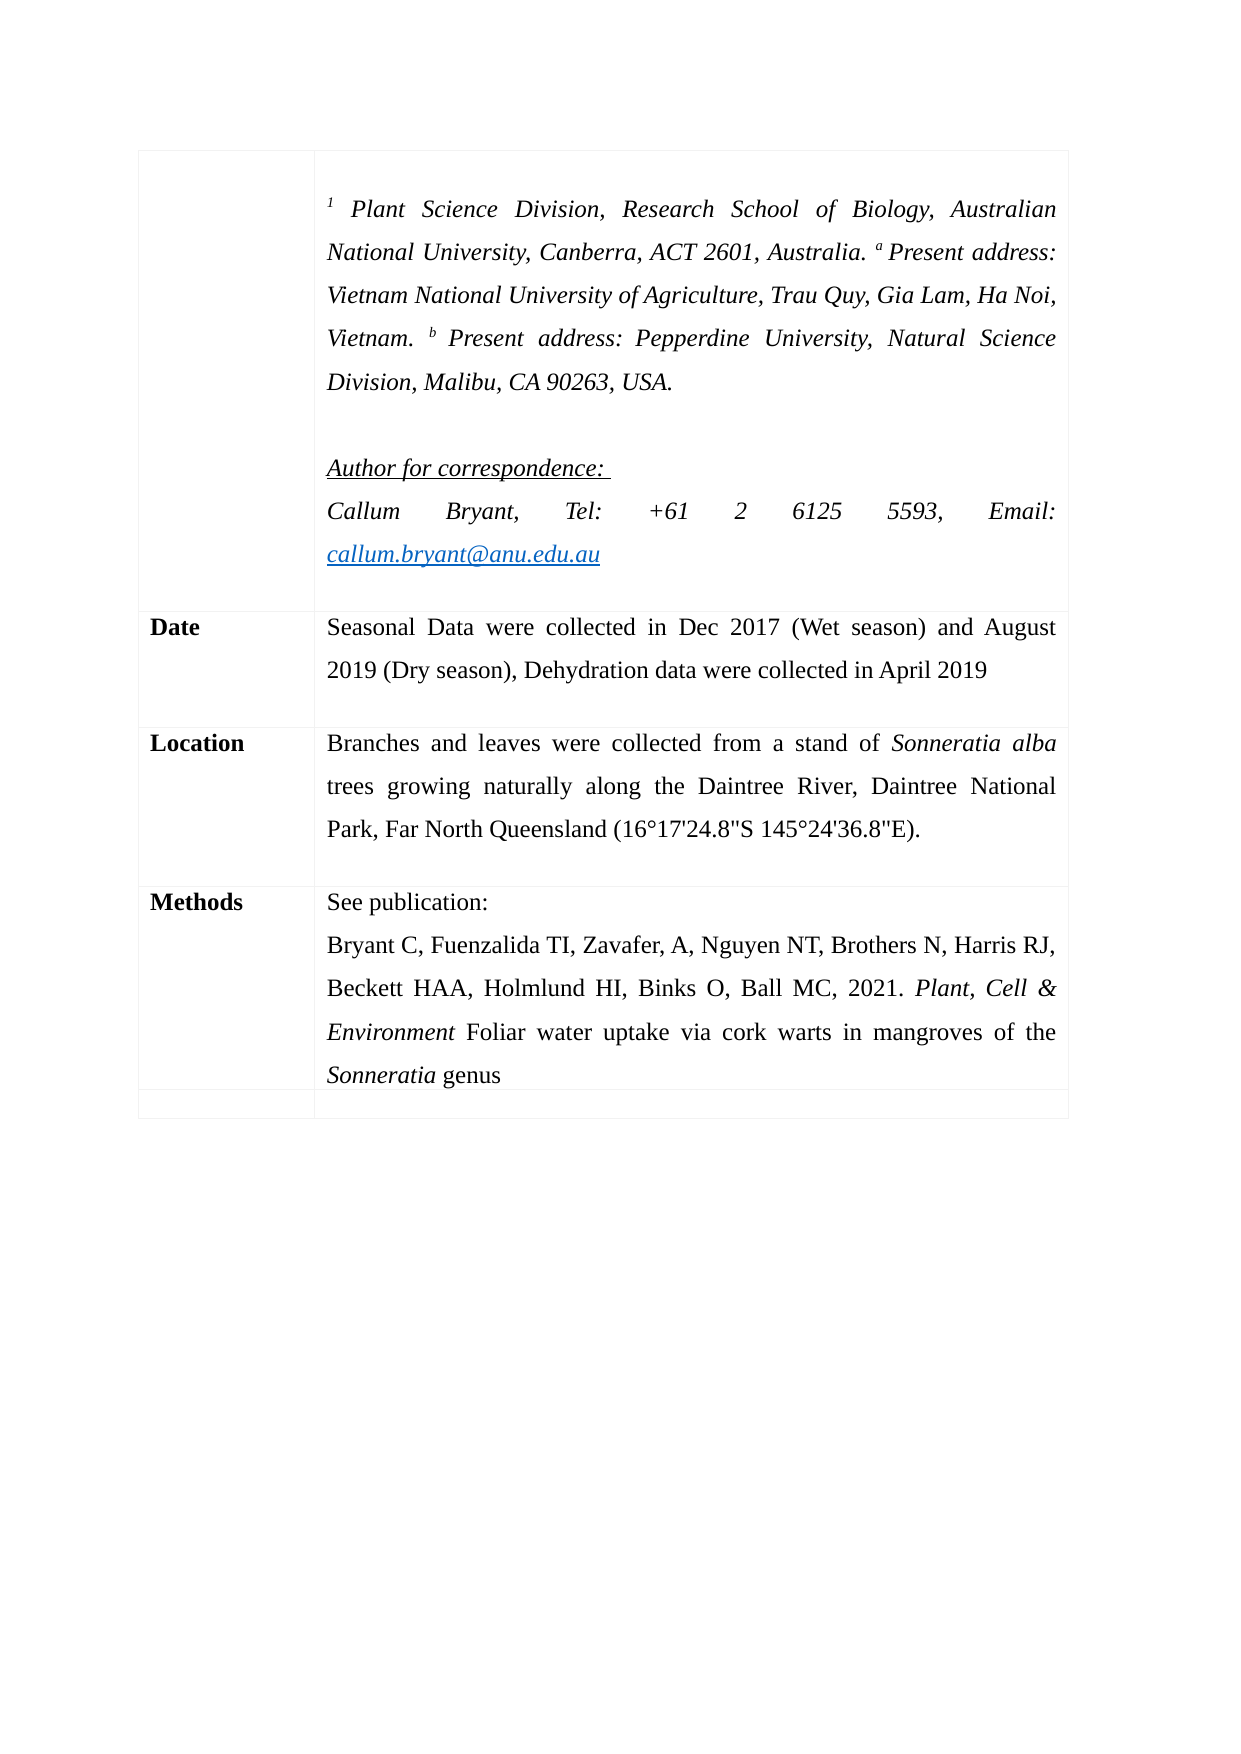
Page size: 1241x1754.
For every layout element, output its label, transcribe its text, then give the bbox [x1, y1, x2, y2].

table_cell [315, 1090, 1068, 1118]
table_cell Branches and leaves were collected from a stand of Sonneratia alba trees growing naturally along the Daintree River, Daintree National Park, Far North Queensland (16°17'24.8"S 145°24'36.8"E). [315, 728, 1068, 886]
table_cell Date [139, 612, 314, 727]
table_cell 1 Plant Science Division, Research School of Biology, Australian National University, Canberra, ACT 2601, Australia. a Present address: Vietnam National University of Agriculture, Trau Quy, Gia Lam, Ha Noi, Vietnam. b Present address: Pepperdine University, Natural Science Division, Malibu, CA 90263, USA. Author for correspondence: Callum Bryant, Tel: +61 2 6125 5593, Email: callum.bryant@anu.edu.au [315, 151, 1068, 611]
table_cell Seasonal Data were collected in Dec 2017 (Wet season) and August 2019 (Dry season), Dehydration data were collected in April 2019 [315, 612, 1068, 727]
table_cell See publication: Bryant C, Fuenzalida TI, Zavafer, A, Nguyen NT, Brothers N, Harris RJ, Beckett HAA, Holmlund HI, Binks O, Ball MC, 2021. Plant, Cell & Environment Foliar water uptake via cork warts in mangroves of the Sonneratia genus [315, 887, 1068, 1088]
table_cell Location [139, 728, 314, 886]
table_cell Methods [139, 887, 314, 1088]
table_cell [139, 151, 314, 611]
table_cell [139, 1090, 314, 1118]
